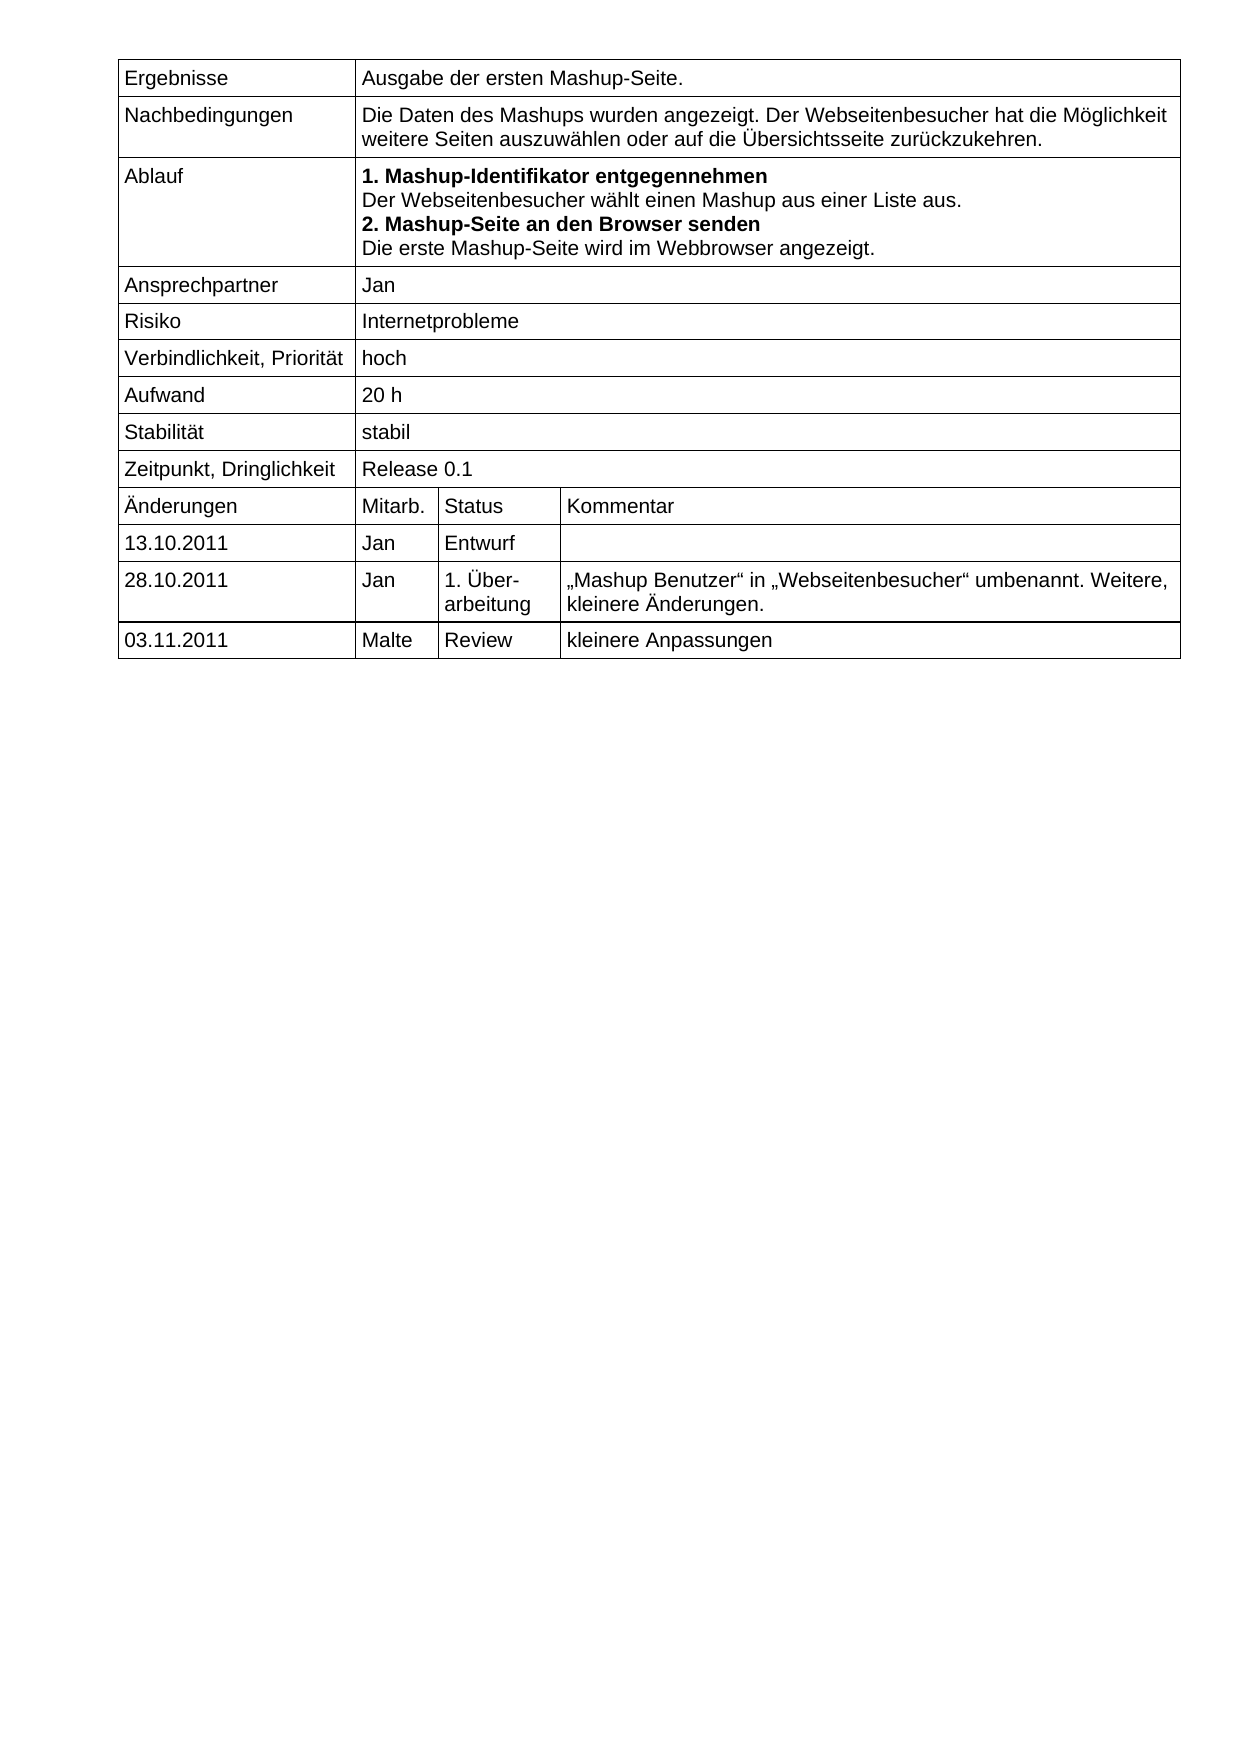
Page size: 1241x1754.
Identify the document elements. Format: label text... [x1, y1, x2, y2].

table_cell Ausgabe der ersten Mashup-Seite. [356, 60, 1180, 96]
table_cell Nachbedingungen [119, 97, 355, 157]
table_cell [561, 525, 1180, 561]
table_cell Änderungen [119, 488, 355, 524]
table_cell Malte [356, 623, 438, 658]
table_cell Zeitpunkt, Dringlichkeit [119, 451, 355, 487]
table_cell Ablauf [119, 158, 355, 266]
table_cell 1. Über­arbeitung [439, 562, 560, 621]
table_cell Kommentar [561, 488, 1180, 524]
table_cell Jan [356, 562, 438, 621]
table_cell kleinere Anpassungen [561, 623, 1180, 658]
table_cell 28.10.2011 [119, 562, 355, 621]
table_cell Internetprobleme [356, 304, 1180, 339]
table_cell Review [439, 623, 560, 658]
table_cell hoch [356, 340, 1180, 376]
table_cell Ansprechpartner [119, 267, 355, 302]
table_cell Aufwand [119, 377, 355, 413]
table_cell 1. Mashup-Identifikator entgegennehmen Der Webseitenbesucher wählt einen Mashup aus einer Liste aus. 2. Mashup-Seite an den Browser senden Die erste Mashup-Seite wird im Webbrowser angezeigt. [356, 158, 1180, 266]
table_cell Stabilität [119, 414, 355, 450]
table_cell 20 h [356, 377, 1180, 413]
table_cell 13.10.2011 [119, 525, 355, 561]
table_cell Verbindlichkeit, Priorität [119, 340, 355, 376]
table_cell Status [439, 488, 560, 524]
table_cell Ergebnisse [119, 60, 355, 96]
table_cell stabil [356, 414, 1180, 450]
table_cell Jan [356, 525, 438, 561]
table_cell Mitarb. [356, 488, 438, 524]
table_cell Die Daten des Mashups wurden angezeigt. Der Webseitenbesucher hat die Möglichkeit weitere Seiten auszuwählen oder auf die Übersichtsseite zurückzukehren. [356, 97, 1180, 157]
table_cell Release 0.1 [356, 451, 1180, 487]
table_cell Risiko [119, 304, 355, 339]
table_cell 03.11.2011 [119, 623, 355, 658]
table_cell Jan [356, 267, 1180, 302]
table_cell „Mashup Benutzer“ in „Webseitenbesucher“ umbenannt. Weitere, kleinere Änderungen. [561, 562, 1180, 621]
table_cell Entwurf [439, 525, 560, 561]
